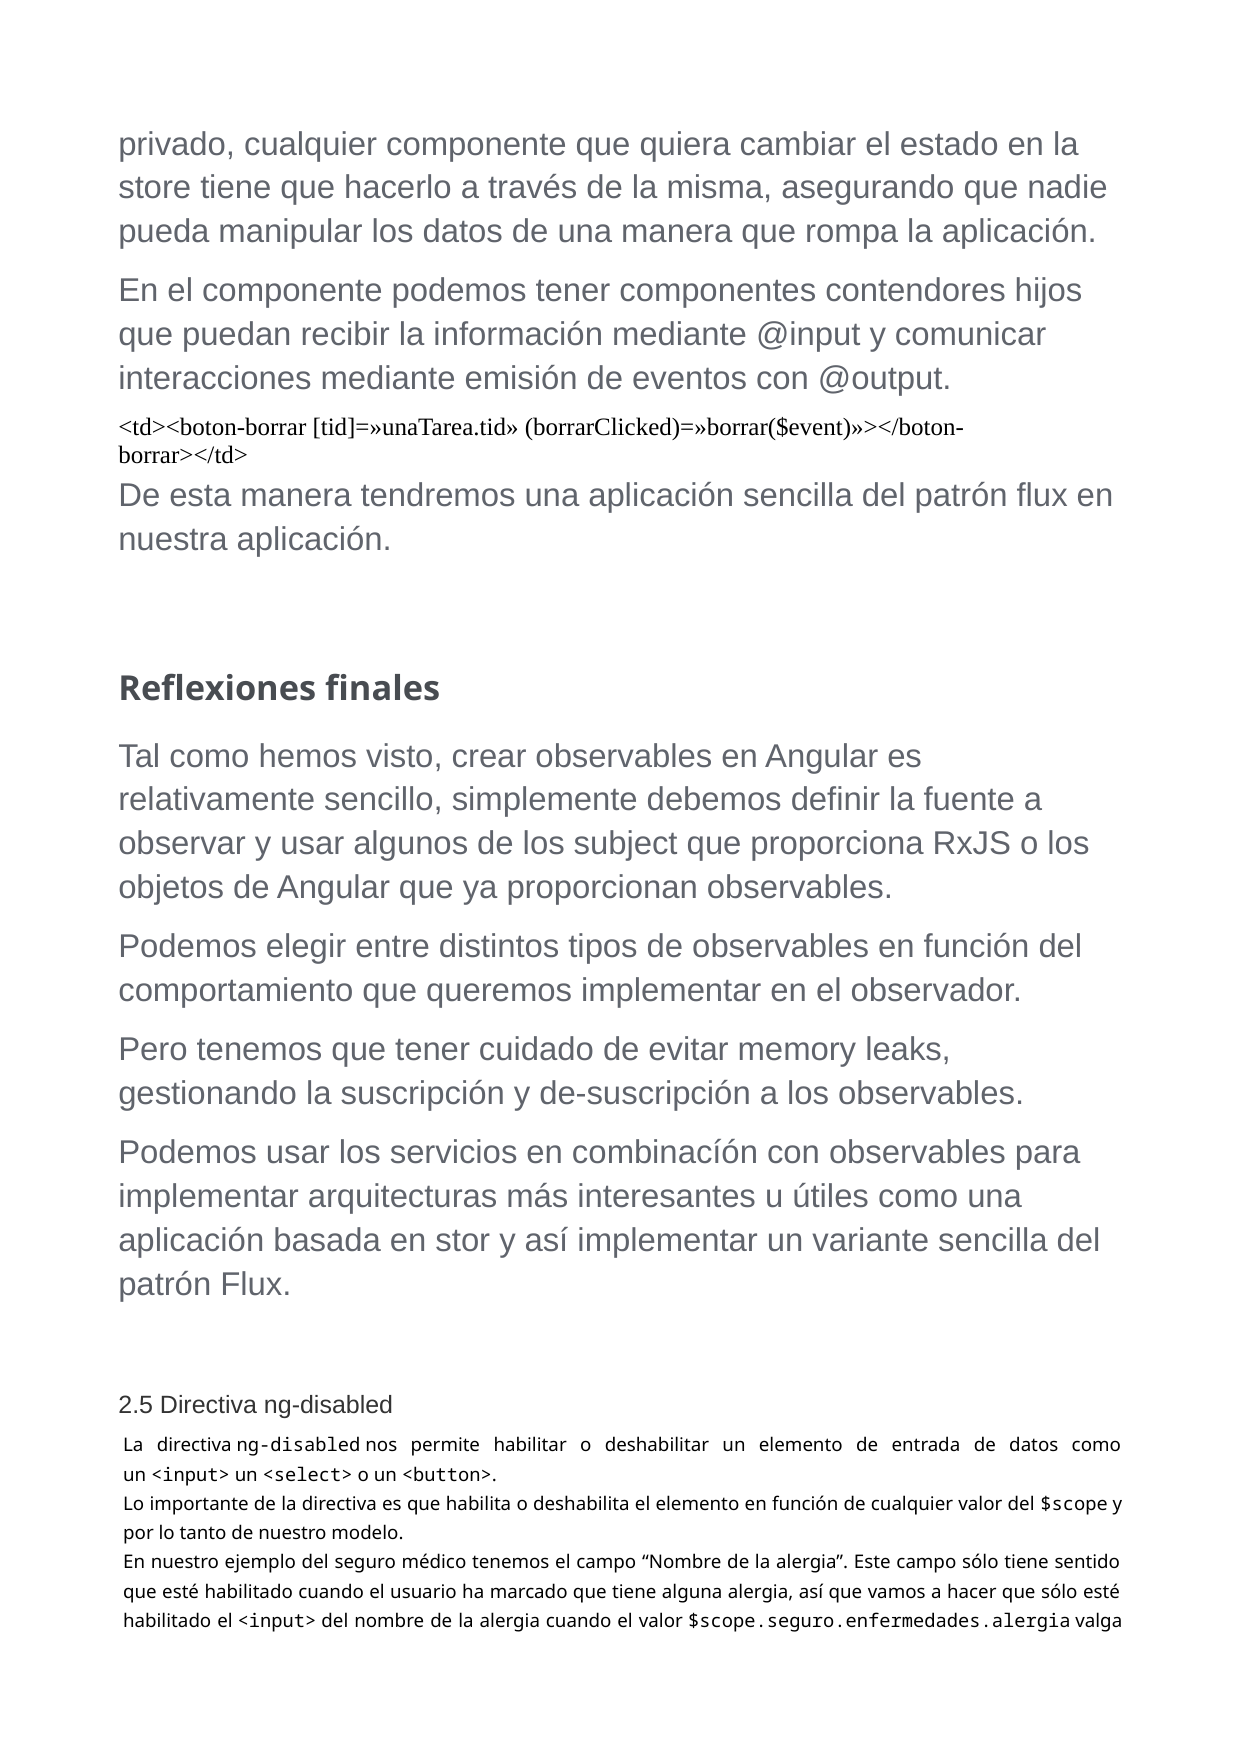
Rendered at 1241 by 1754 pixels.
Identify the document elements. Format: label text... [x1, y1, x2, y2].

text Podemos usar los servicios en combinacíón con observables para implementar arquitecturas más interesantes u útiles como una aplicación basada en stor y así implementar un variante sencilla del patrón Flux. [118, 1127, 1122, 1302]
subtitle Reflexiones finales [118, 663, 1122, 710]
text En nuestro ejemplo del seguro médico tenemos el campo “Nombre de la alergia”. Este campo sólo tiene sentido que esté habilitado cuando el usuario ha marcado que tiene alguna alergia, así que vamos a hacer que sólo esté habilitado el <input> del nombre de la alergia cuando el valor $scope.seguro.enfermedades.alergia valga [123, 1549, 1122, 1633]
text De esta manera tendremos una aplicación sencilla del patrón flux en nuestra aplicación. [118, 469, 1122, 557]
table_header <td><boton-borrar [tid]=»unaTarea.tid» (borrarClicked)=»borrar($event)»></boton-borrar></td> [118, 412, 1002, 469]
text Podemos elegir entre distintos tipos de observables en función del comportamiento que queremos implementar en el observador. [118, 921, 1122, 1008]
text En el componente podemos tener componentes contendores hijos que puedan recibir la información mediante @input y comunicar interacciones mediante emisión de eventos con @output. [118, 265, 1122, 396]
text Tal como hemos visto, crear observables en Angular es relativamente sencillo, simplemente debemos definir la fuente a observar y usar algunos de los subject que proporciona RxJS o los objetos de Angular que ya proporcionan observables. [118, 730, 1122, 905]
text Pero tenemos que tener cuidado de evitar memory leaks, gestionando la suscripción y de-suscripción a los observables. [118, 1024, 1122, 1112]
text Lo importante de la directiva es que habilita o deshabilita el elemento en función de cualquier valor del $scope y por lo tanto de nuestro modelo. [123, 1490, 1122, 1545]
subtitle 2.5 Directiva ng-disabled [118, 1390, 1122, 1419]
text privado, cualquier componente que quiera cambiar el estado en la store tiene que hacerlo a través de la misma, asegurando que nadie pueda manipular los datos de una manera que rompa la aplicación. [118, 118, 1122, 249]
text La directiva ng-disabled nos permite habilitar o deshabilitar un elemento de entrada de datos como un <input> un <select> o un <button>. [123, 1432, 1122, 1486]
